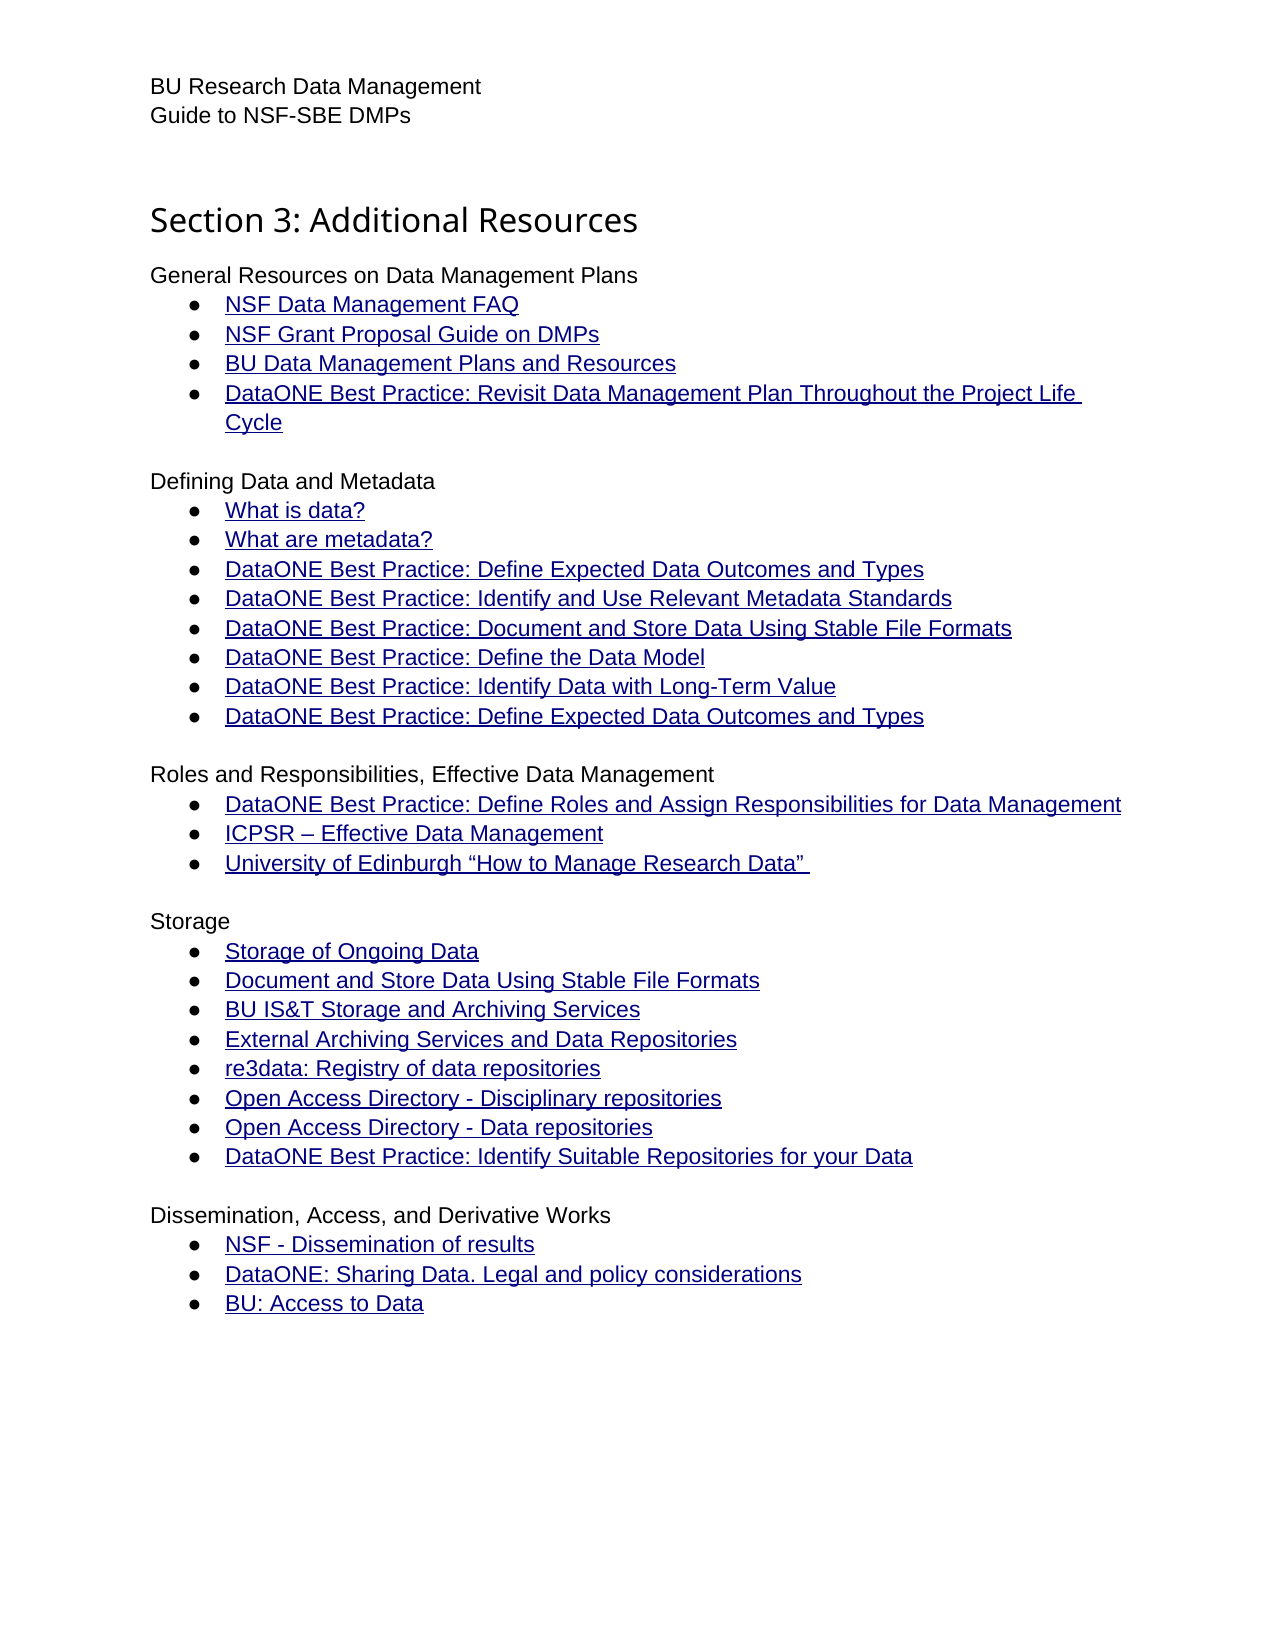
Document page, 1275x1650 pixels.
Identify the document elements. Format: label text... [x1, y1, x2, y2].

list re3data: Registry of data repositories [187, 1056, 1125, 1081]
list NSF Grant Proposal Guide on DMPs [187, 321, 1125, 347]
list DataONE: Sharing Data. Legal and policy considerations [187, 1261, 1125, 1287]
list DataONE Best Practice: Define Expected Data Outcomes and Types [187, 556, 1125, 582]
list DataONE Best Practice: Define the Data Model [187, 644, 1125, 670]
text Defining Data and Metadata [150, 468, 1125, 494]
list DataONE Best Practice: Identify Data with Long-Term Value [187, 674, 1125, 699]
list NSF - Dissemination of results [187, 1232, 1125, 1258]
list What are metadata? [187, 527, 1125, 553]
text Roles and Responsibilities, Effective Data Management [150, 762, 1125, 788]
text General Resources on Data Management Plans [150, 263, 1125, 288]
list DataONE Best Practice: Document and Store Data Using Stable File Formats [187, 615, 1125, 641]
subtitle Section 3: Additional Resources [150, 196, 1125, 242]
list What is data? [187, 498, 1125, 523]
list Open Access Directory - Disciplinary repositories [187, 1085, 1125, 1111]
list ICPSR – Effective Data Management [187, 821, 1125, 846]
list BU IS&T Storage and Archiving Services [187, 997, 1125, 1023]
list DataONE Best Practice: Identify Suitable Repositories for your Data [187, 1144, 1125, 1169]
list NSF Data Management FAQ [187, 292, 1125, 318]
text Storage [150, 909, 1125, 934]
list DataONE Best Practice: Define Expected Data Outcomes and Types [187, 703, 1125, 729]
list University of Edinburgh “How to Manage Research Data” [187, 850, 1125, 876]
list DataONE Best Practice: Identify and Use Relevant Metadata Standards [187, 586, 1125, 611]
list Storage of Ongoing Data [187, 938, 1125, 964]
list DataONE Best Practice: Revisit Data Management Plan Throughout the Project Life Cycle [187, 380, 1125, 435]
list External Archiving Services and Data Repositories [187, 1026, 1125, 1052]
list DataONE Best Practice: Define Roles and Assign Responsibilities for Data Management [187, 791, 1125, 817]
text Dissemination, Access, and Derivative Works [150, 1203, 1125, 1228]
list BU: Access to Data [187, 1291, 1125, 1316]
list BU Data Management Plans and Resources [187, 351, 1125, 376]
list Document and Store Data Using Stable File Formats [187, 968, 1125, 993]
list Open Access Directory - Data repositories [187, 1114, 1125, 1140]
